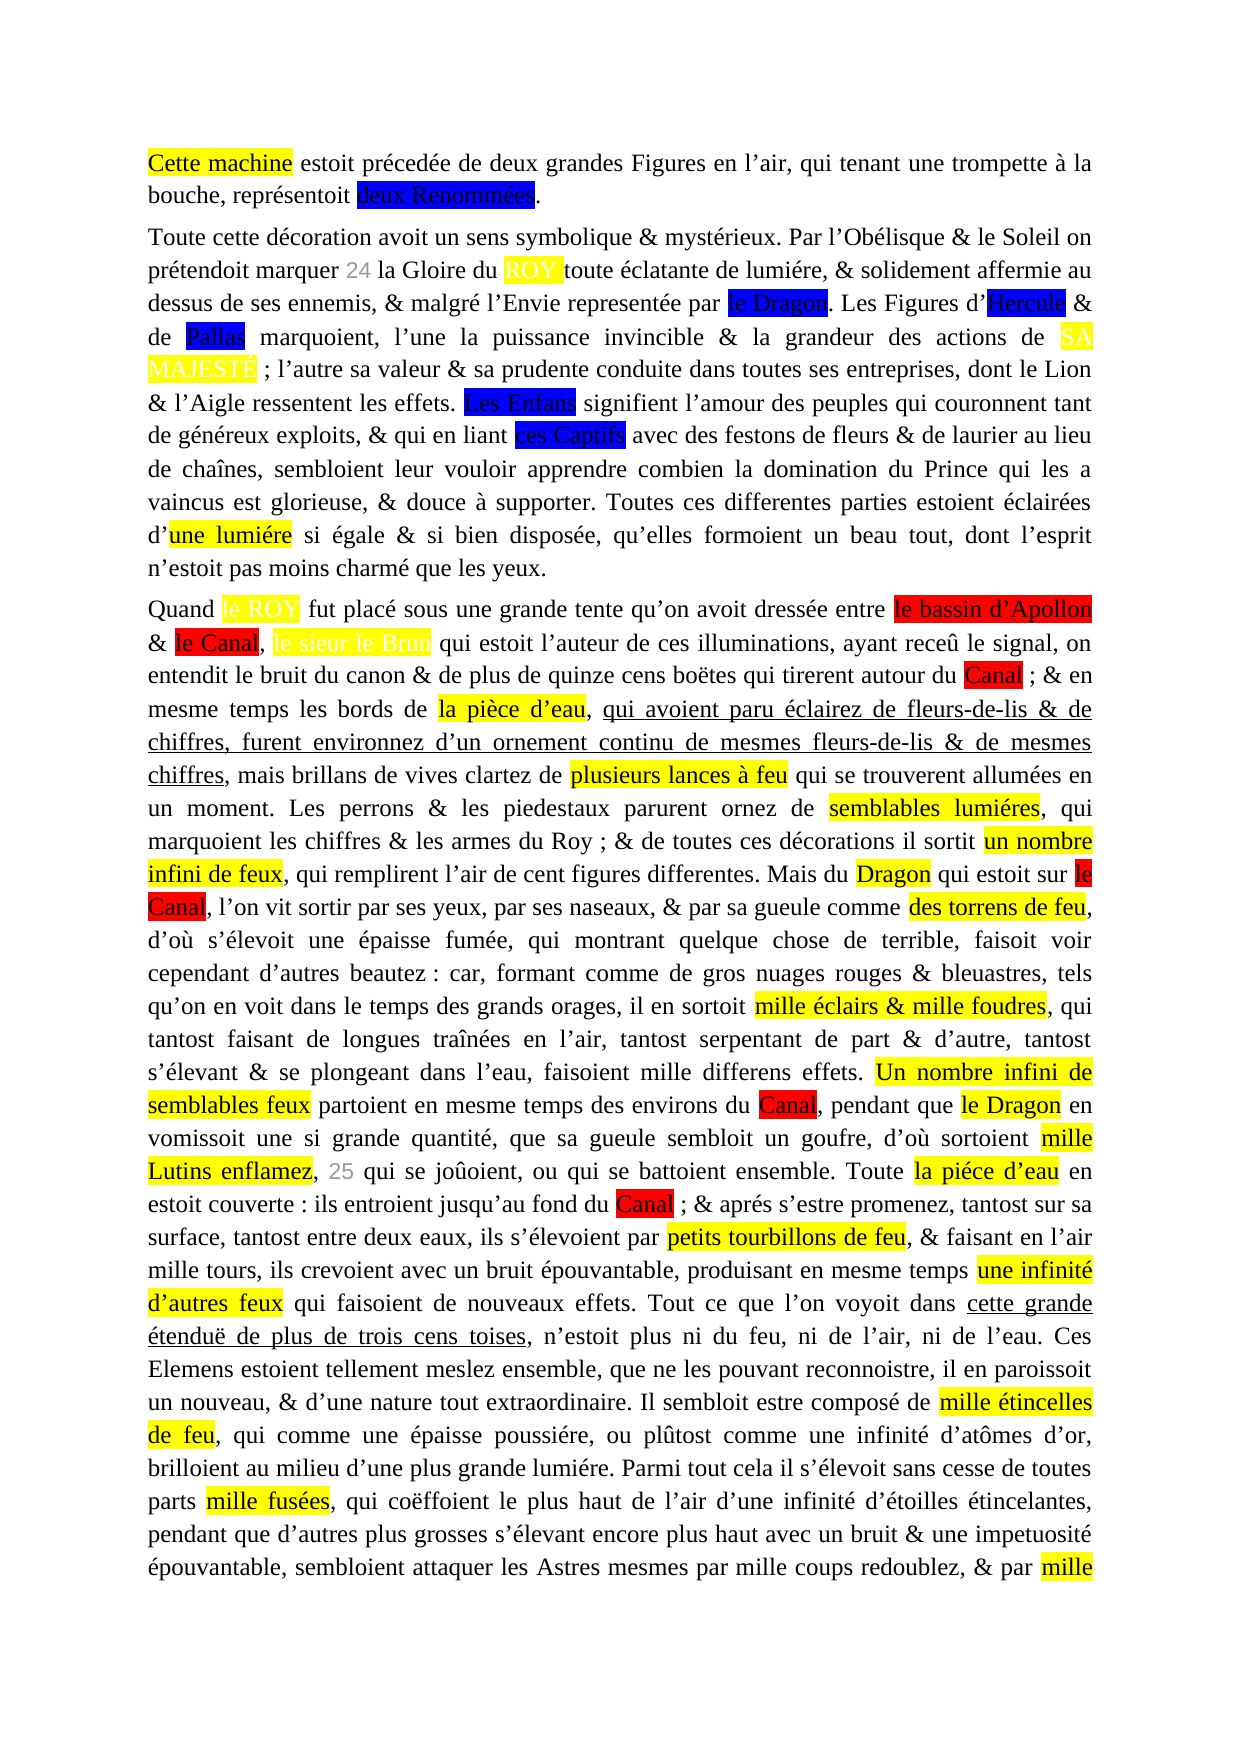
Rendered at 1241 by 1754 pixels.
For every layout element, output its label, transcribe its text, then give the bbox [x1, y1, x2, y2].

text Cette machine estoit précedée de deux grandes Figures en l’air, qui tenant une trompette à la bouche, représentoit deux Renommées. [148, 148, 1093, 209]
text Quand le ROY fut placé sous une grande tente qu’on avoit dressée entre le bassin d’Apollon & le Canal, le sieur le Brun qui estoit l’auteur de ces illuminations, ayant receû le signal, on entendit le bruit du canon & de plus de quinze cens boëtes qui tirerent autour du Canal ; & en mesme temps les bords de la pièce d’eau, qui avoient paru éclairez de fleurs-de-lis & de chiffres, furent environnez d’un ornement continu de mesmes fleurs-de-lis & de mesmes chiffres, mais brillans de vives clartez de plusieurs lances à feu qui se trouverent allumées en un moment. Les perrons & les piedestaux parurent ornez de semblables lumiéres, qui marquoient les chiffres & les armes du Roy ; & de toutes ces décorations il sortit un nombre infini de feux, qui remplirent l’air de cent figures differentes. Mais du Dragon qui estoit sur le Canal, l’on vit sortir par ses yeux, par ses naseaux, & par sa gueule comme des torrens de feu, d’où s’élevoit une épaisse fumée, qui montrant quelque chose de terrible, faisoit voir cependant d’autres beautez : car, formant comme de gros nuages rouges & bleuastres, tels qu’on en voit dans le temps des grands orages, il en sortoit mille éclairs & mille foudres, qui tantost faisant de longues traînées en l’air, tantost serpentant de part & d’autre, tantost s’élevant & se plongeant dans l’eau, faisoient mille differens effets. Un nombre infini de semblables feux partoient en mesme temps des environs du Canal, pendant que le Dragon en vomissoit une si grande quantité, que sa gueule sembloit un goufre, d’où sortoient mille Lutins enflamez, 25 qui se joûoient, ou qui se battoient ensemble. Toute la piéce d’eau en estoit couverte : ils entroient jusqu’au fond du Canal ; & aprés s’estre promenez, tantost sur sa surface, tantost entre deux eaux, ils s’élevoient par petits tourbillons de feu, & faisant en l’air mille tours, ils crevoient avec un bruit épouvantable, produisant en mesme temps une infinité d’autres feux qui faisoient de nouveaux effets. Tout ce que l’on voyoit dans cette grande étenduë de plus de trois cens toises, n’estoit plus ni du feu, ni de l’air, ni de l’eau. Ces Elemens estoient tellement meslez ensemble, que ne les pouvant reconnoistre, il en paroissoit un nouveau, & d’une nature tout extraordinaire. Il sembloit estre composé de mille étincelles de feu, qui comme une épaisse poussiére, ou plûtost comme une infinité d’atômes d’or, brilloient au milieu d’une plus grande lumiére. Parmi tout cela il s’élevoit sans cesse de toutes parts mille fusées, qui coëffoient le plus haut de l’air d’une infinité d’étoilles étincelantes, pendant que d’autres plus grosses s’élevant encore plus haut avec un bruit & une impetuosité épouvantable, sembloient attaquer les Astres mesmes par mille coups redoublez, & par mille [148, 594, 1093, 1581]
text Toute cette décoration avoit un sens symbolique & mystérieux. Par l’Obélisque & le Soleil on prétendoit marquer 24 la Gloire du ROY toute éclatante de lumiére, & solidement affermie au dessus de ses ennemis, & malgré l’Envie representée par le Dragon. Les Figures d’Hercule & de Pallas marquoient, l’une la puissance invincible & la grandeur des actions de SA MAJESTÉ ; l’autre sa valeur & sa prudente conduite dans toutes ses entreprises, dont le Lion & l’Aigle ressentent les effets. Les Enfans signifient l’amour des peuples qui couronnent tant de généreux exploits, & qui en liant ces Captifs avec des festons de fleurs & de laurier au lieu de chaînes, sembloient leur vouloir apprendre combien la domination du Prince qui les a vaincus est glorieuse, & douce à supporter. Toutes ces differentes parties estoient éclairées d’une lumiére si égale & si bien disposée, qu’elles formoient un beau tout, dont l’esprit n’estoit pas moins charmé que les yeux. [148, 222, 1093, 581]
